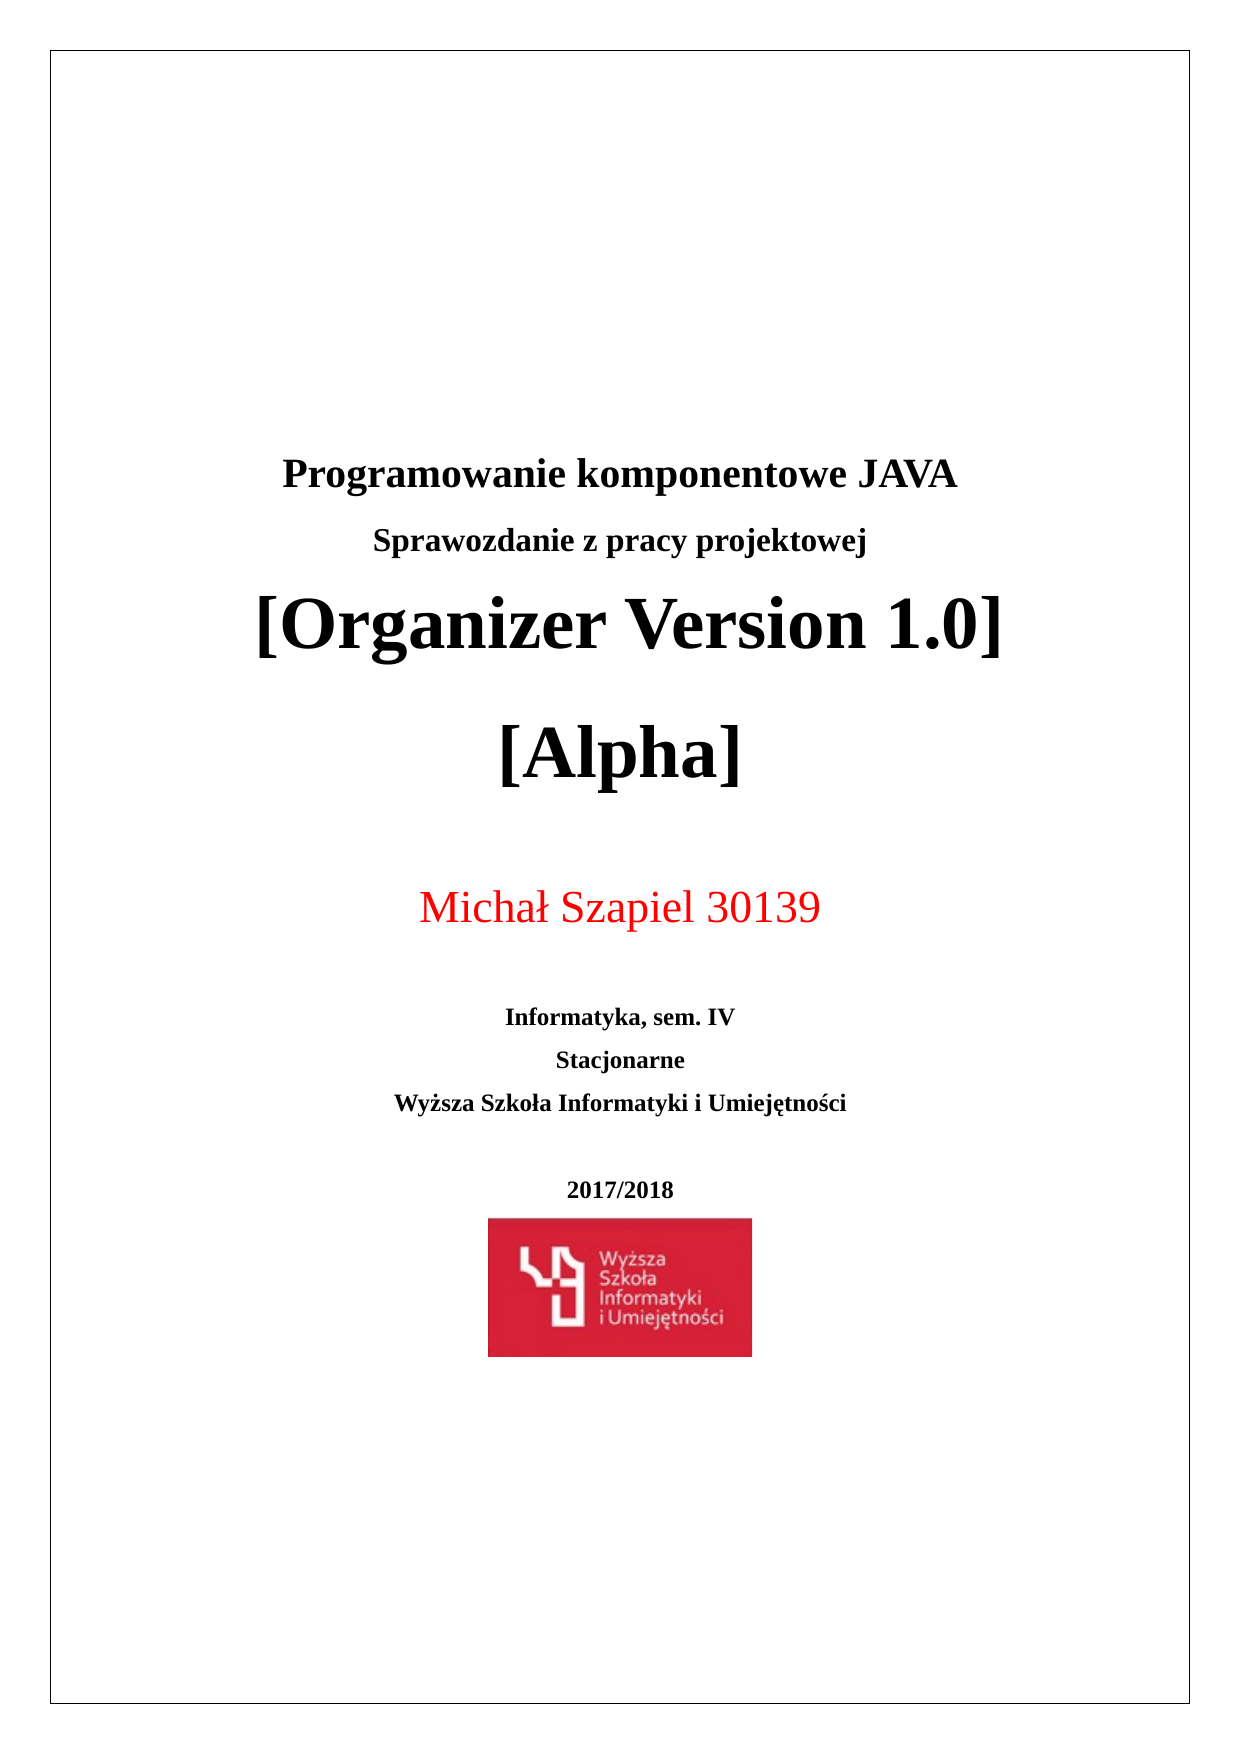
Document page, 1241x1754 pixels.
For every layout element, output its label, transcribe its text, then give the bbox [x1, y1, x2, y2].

text [Alpha] [118, 707, 1122, 794]
text Informatyka, sem. IV [118, 1002, 1122, 1031]
text Michał Szapiel 30139 [118, 880, 1122, 933]
text Programowanie komponentowe JAVA [118, 449, 1122, 497]
text Stacjonarne [118, 1045, 1122, 1074]
text Sprawozdanie z pracy projektowej [118, 521, 1122, 559]
text [Organizer Version 1.0] [118, 578, 1122, 664]
text 2017/2018 [118, 1175, 1122, 1203]
text Wyższa Szkoła Informatyki i Umiejętności [118, 1088, 1122, 1117]
